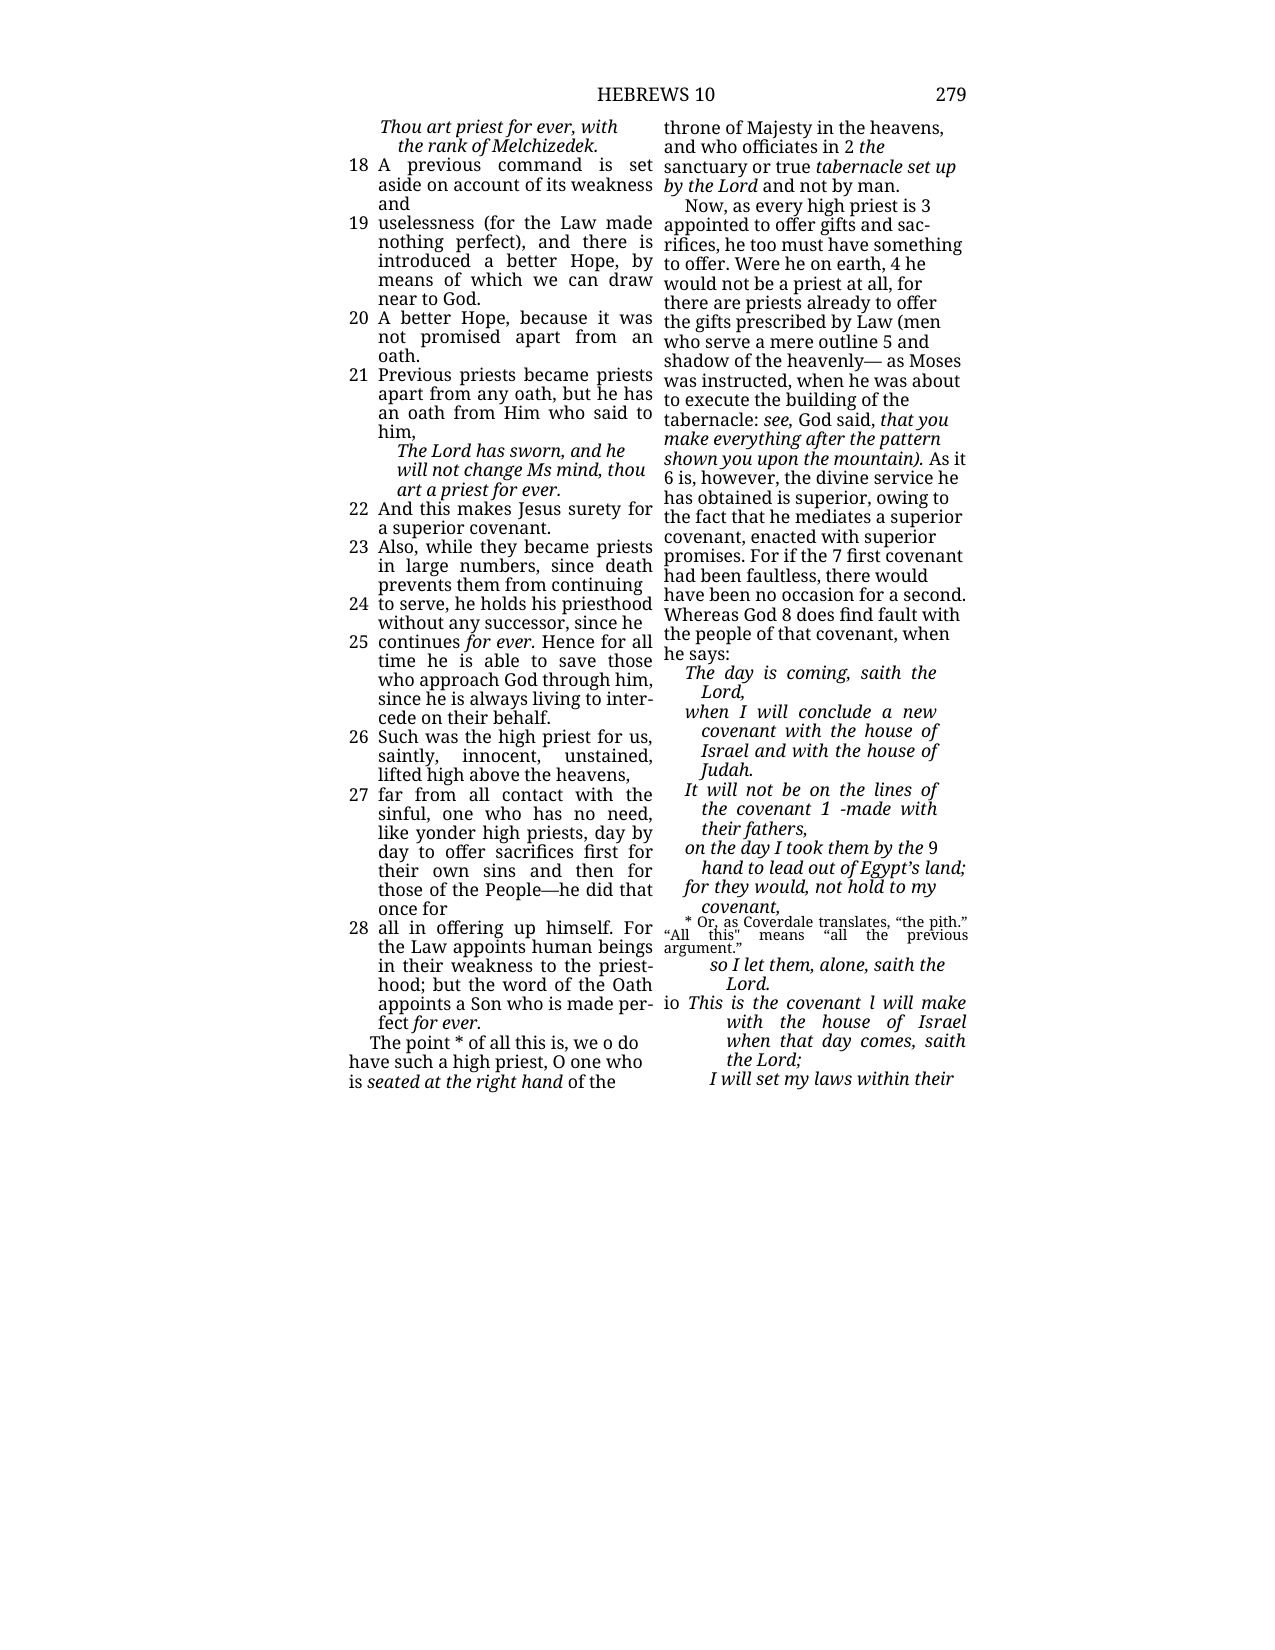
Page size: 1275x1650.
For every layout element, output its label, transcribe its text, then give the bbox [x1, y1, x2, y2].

text The day is coming, saith the Lord, [684, 664, 939, 703]
text for they would, not hold to my covenant, [684, 878, 939, 917]
text throne of Majesty in the heavens, and who officiates in 2 the sanctuary or true tabernacle set up by the Lord and not by man. [664, 118, 968, 196]
list Also, while they became priests in large numbers, since death prevents them from continuing [349, 538, 653, 595]
list A previous command is set aside on account of its weakness and [349, 157, 653, 214]
list And this makes Jesus surety for a superior covenant. [349, 500, 653, 538]
text Thou art priest for ever, with the rank of Melchizedek. [349, 118, 649, 157]
text * Or, as Coverdale translates, “the pith.” “All this" means “all the previous argument.” [664, 917, 968, 956]
text io This is the covenant l will make with the house of Is­rael when that day comes, saith the Lord; [664, 994, 968, 1071]
text on the day I took them by the 9 hand to lead out of Egypt’s land; [684, 839, 968, 878]
text It will not be on the lines of the covenant 1 -made with their fathers, [684, 781, 939, 839]
list Previous priests became priests apart from any oath, but he has an oath from Him who said to him, [349, 366, 653, 443]
list uselessness (for the Law made nothing perfect), and there is introduced a better Hope, by means of which we can draw near to God. [349, 214, 653, 309]
list all in offering up himself. For the Law appoints human beings in their weakness to the priest­hood; but the word of the Oath appoints a Son who is made per­fect for ever. [349, 919, 653, 1033]
list Such was the high priest for us, saintly, innocent, unstained, lifted high above the heavens, [349, 728, 653, 786]
text The Lord has sworn, and he will not change Ms mind, thou art a priest for ever. [397, 443, 653, 500]
list A better Hope, because it was not promised apart from an oath. [349, 309, 653, 366]
text when I will conclude a new covenant with the house of Israel and with the house of Judah. [684, 703, 939, 781]
text The point * of all this is, we o do have such a high priest, O one who is seated at the right hand of the [349, 1033, 653, 1092]
text Now, as every high priest is 3 appointed to offer gifts and sac­rifices, he too must have some­thing to offer. Were he on earth, 4 he would not be a priest at all, for there are priests already to offer the gifts prescribed by Law (men who serve a mere outline 5 and shadow of the heavenly— as Moses was instructed, when he was about to execute the building of the tabernacle: see, God said, that you make every­thing after the pattern shown you upon the mountain). As it 6 is, however, the divine service he has obtained is superior, owing to the fact that he mediates a superior covenant, enacted with superior promises. For if the 7 first covenant had been faultless, there would have been no occa­sion for a second. Whereas God 8 does find fault with the people of that covenant, when he says: [664, 196, 968, 664]
list far from all contact with the sinful, one who has no need, like yonder high priests, day by day to offer sacrifices first for their own sins and then for those of the People—he did that once for [349, 786, 653, 919]
text I will set my laws within their [709, 1071, 968, 1090]
list to serve, he holds his priesthood without any successor, since he [349, 595, 653, 633]
text so I let them, alone, saith the Lord. [709, 956, 968, 994]
list continues for ever. Hence for all time he is able to save those who approach God through him, since he is always living to inter­cede on their behalf. [349, 633, 653, 728]
